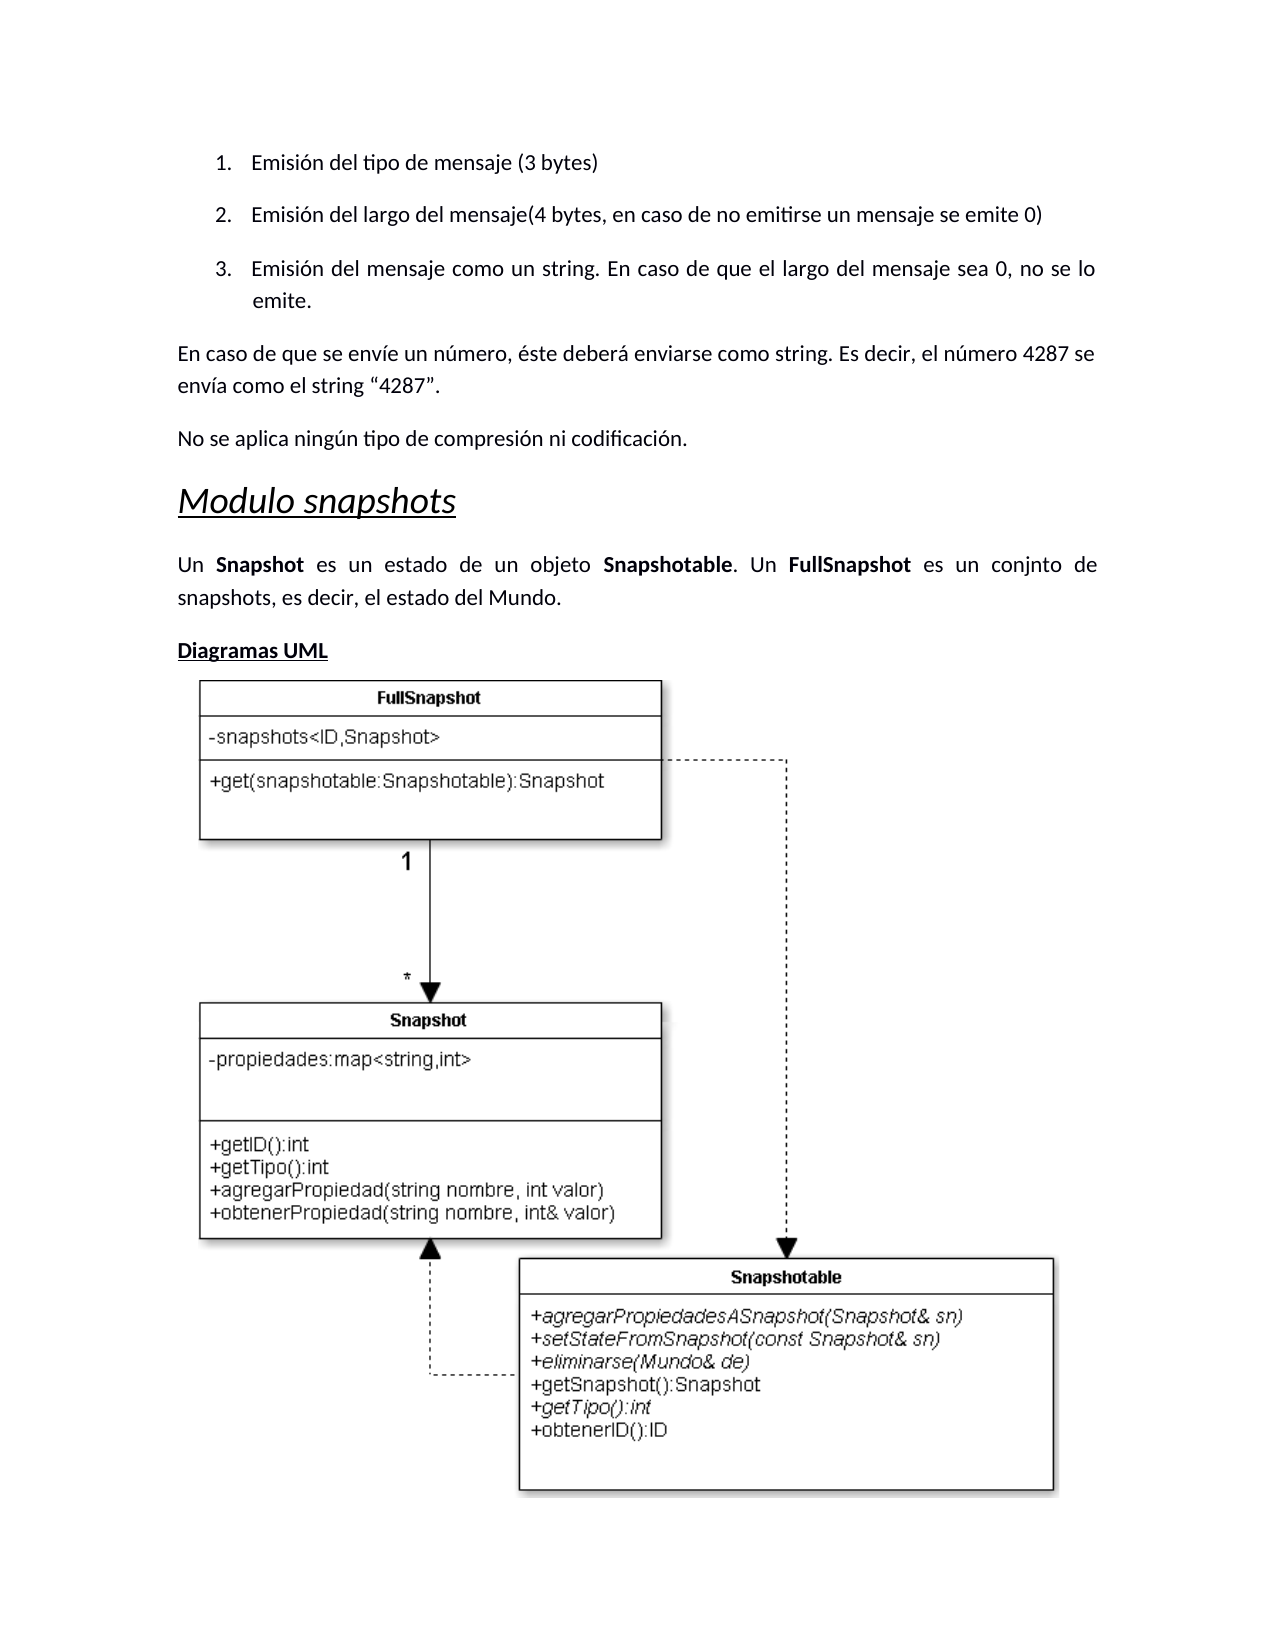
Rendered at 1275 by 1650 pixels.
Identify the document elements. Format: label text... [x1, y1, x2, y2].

list Emisión del tipo de mensaje (3 bytes) [215, 148, 1098, 176]
text No se aplica ningún tipo de compresión ni codificación. [177, 424, 1098, 452]
text En caso de que se envíe un número, éste deberá enviarse como string. Es decir, el número 4287 se envía como el string “4287”. [177, 339, 1098, 399]
text Un Snapshot es un estado de un objeto Snapshotable. Un FullSnapshot es un conjnto de snapshots, es decir, el estado del Mundo. [177, 551, 1098, 611]
list Emisión del largo del mensaje(4 bytes, en caso de no emitirse un mensaje se emite 0) [215, 201, 1098, 229]
text Modulo snapshots [177, 477, 1098, 523]
text Diagramas UML [177, 636, 1098, 664]
picture [198, 680, 1060, 1498]
list Emisión del mensaje como un string. En caso de que el largo del mensaje sea 0, no se lo emite. [215, 254, 1098, 314]
